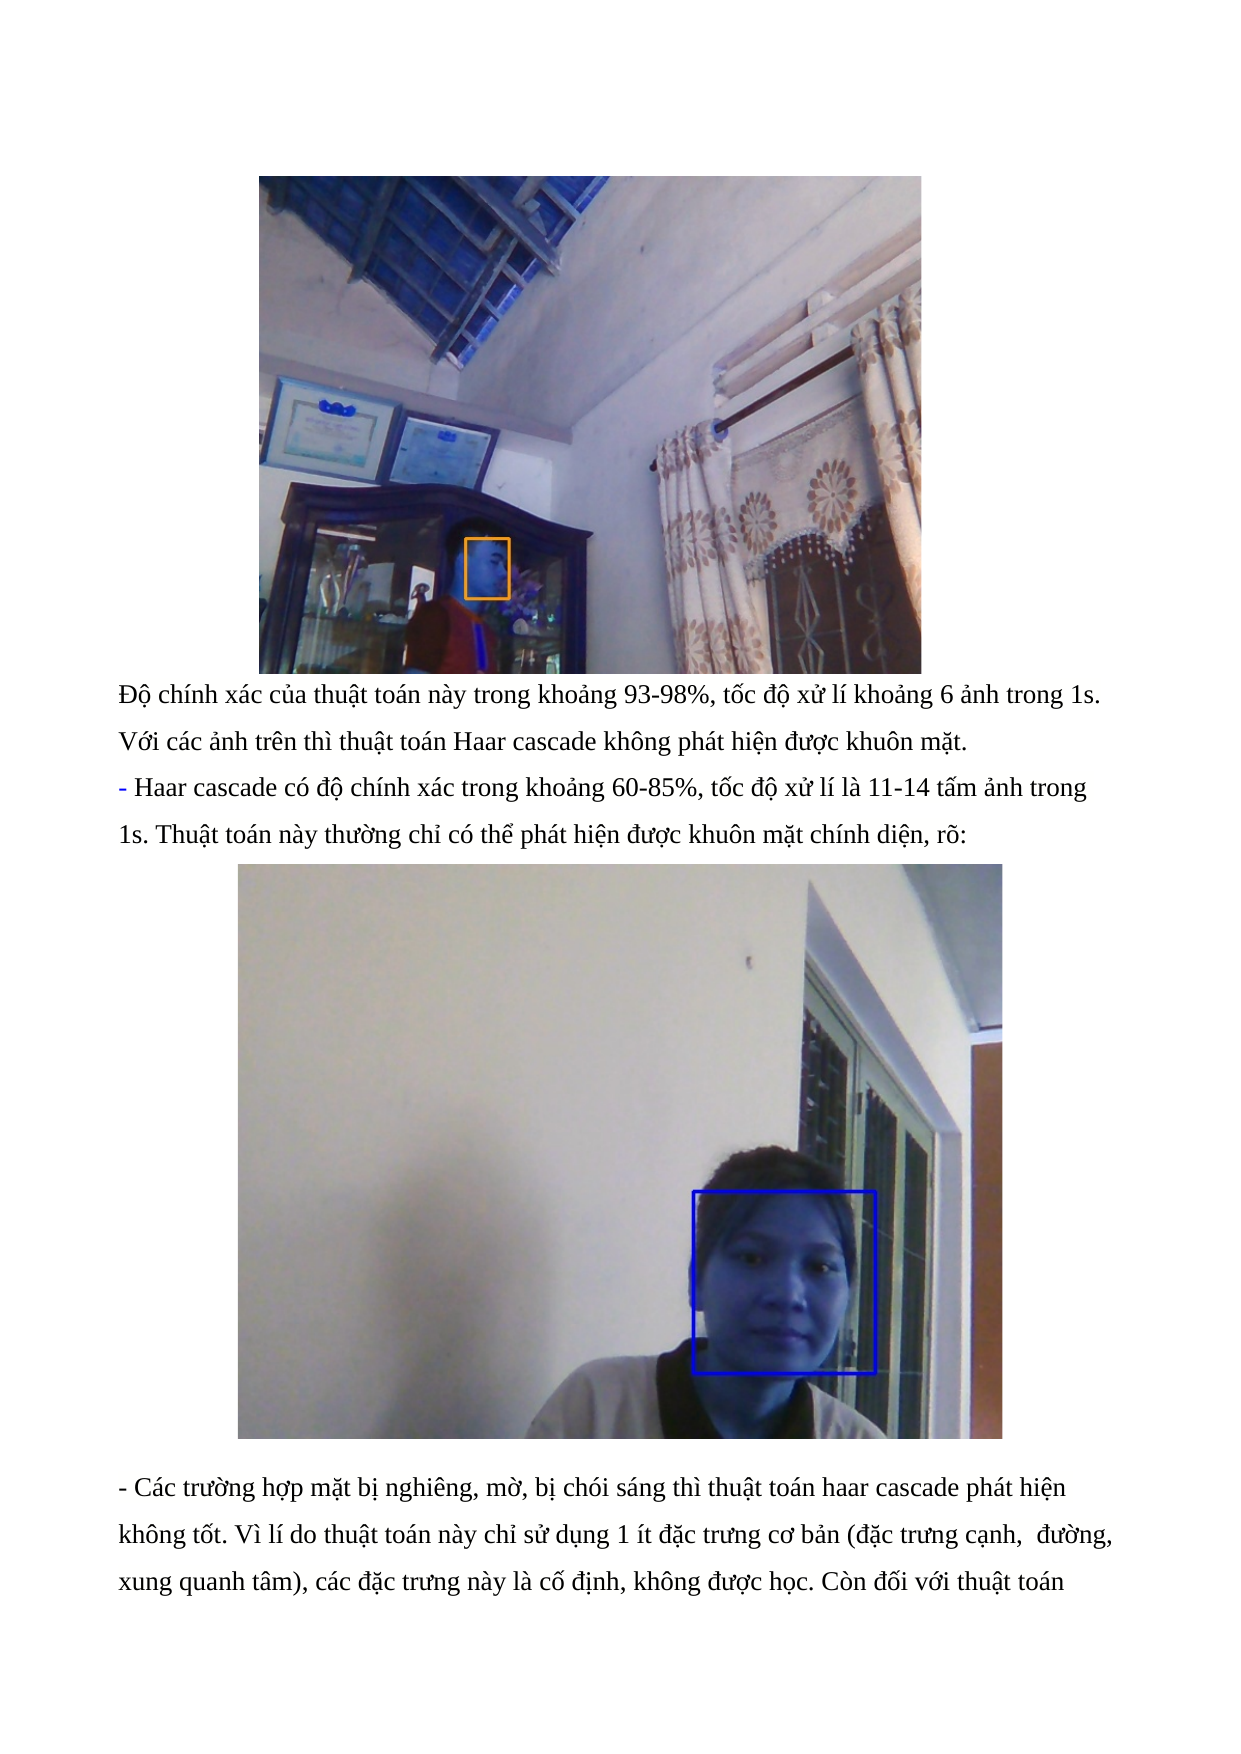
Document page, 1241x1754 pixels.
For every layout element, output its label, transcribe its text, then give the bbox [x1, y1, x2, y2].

picture [237, 864, 1003, 1439]
picture [259, 176, 922, 674]
text - Haar cascade có độ chính xác trong khoảng 60-85%, tốc độ xử lí là 11-14 tấm ảnh trong 1s. Thuật toán này thường chỉ có thể phát hiện được khuôn mặt chính diện, rõ: [118, 771, 1122, 849]
text Với các ảnh trên thì thuật toán Haar cascade không phát hiện được khuôn mặt. [118, 725, 1122, 756]
text - Các trường hợp mặt bị nghiêng, mờ, bị chói sáng thì thuật toán haar cascade phát hiện không tốt. Vì lí do thuật toán này chỉ sử dụng 1 ít đặc trưng cơ bản (đặc trưng cạnh, đường, xung quanh tâm), các đặc trưng này là cố định, không được học. Còn đối với thuật toán [118, 1471, 1122, 1596]
text Độ chính xác của thuật toán này trong khoảng 93-98%, tốc độ xử lí khoảng 6 ảnh trong 1s. [118, 678, 1122, 709]
